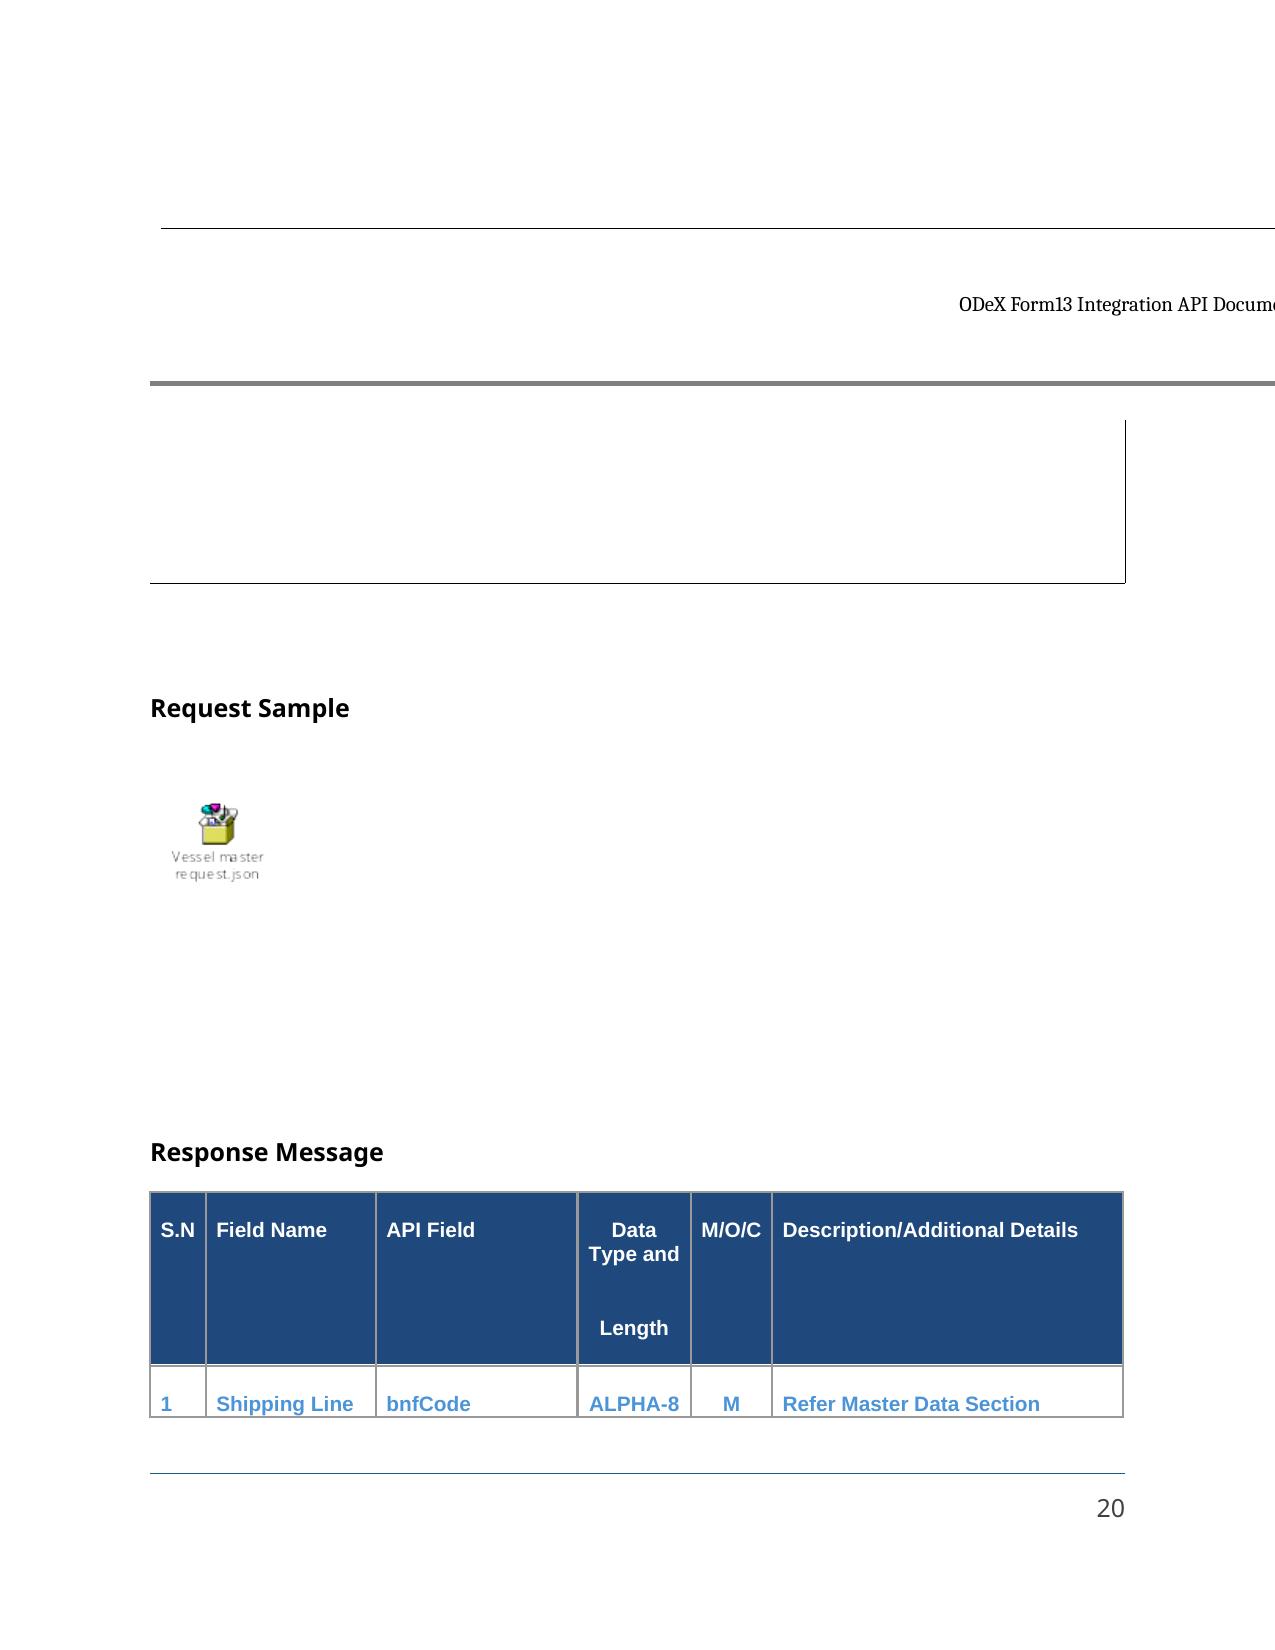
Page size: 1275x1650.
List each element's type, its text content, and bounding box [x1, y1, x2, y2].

table_cell Refer Master Data Section [773, 1367, 1122, 1416]
table_header API Field [377, 1193, 576, 1364]
text Response Message [150, 1135, 1125, 1169]
table_header S.N [151, 1193, 205, 1364]
table_cell 1 [151, 1367, 205, 1416]
table_header Description/Additional Details [773, 1193, 1122, 1364]
table_cell bnfCode [377, 1367, 576, 1416]
table_cell M [692, 1367, 771, 1416]
table_header M/O/C [692, 1193, 771, 1364]
table_cell ALPHA-8 [579, 1367, 690, 1416]
table_cell Shipping Line [207, 1367, 375, 1416]
table_header Data Type and Length [579, 1193, 690, 1364]
text Request Sample [150, 651, 1125, 724]
table_header Field Name [207, 1193, 375, 1364]
